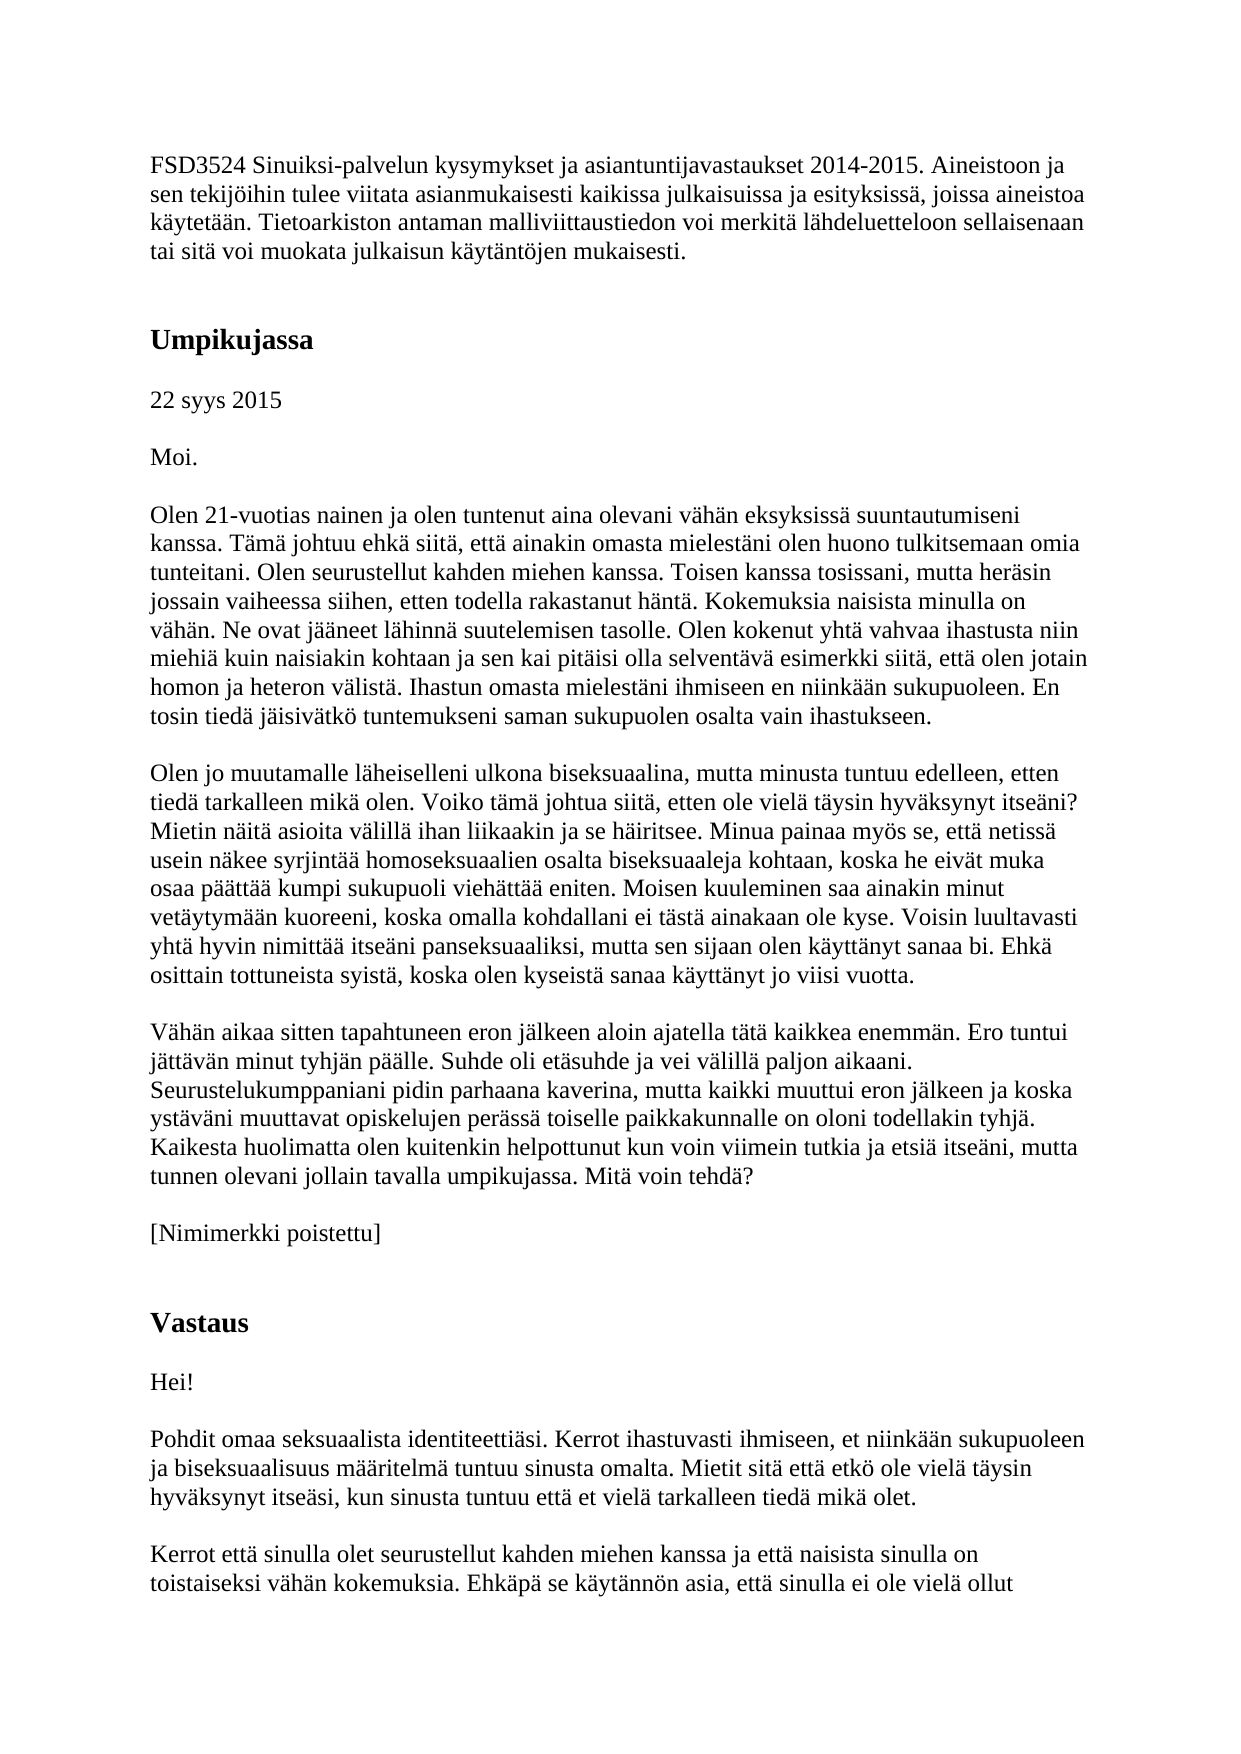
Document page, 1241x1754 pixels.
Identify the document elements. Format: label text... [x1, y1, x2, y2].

text FSD3524 Sinuiksi-palvelun kysymykset ja asiantuntijavastaukset 2014-2015. Aineistoon ja sen tekijöihin tulee viitata asianmukaisesti kaikissa julkaisuissa ja esityksissä, joissa aineistoa käytetään. Tietoarkiston antaman malliviittaustiedon voi merkitä lähdeluetteloon sellaisenaan tai sitä voi muokata julkaisun käytäntöjen mukaisesti. [150, 150, 1090, 265]
text Olen 21-vuotias nainen ja olen tuntenut aina olevani vähän eksyksissä suuntautumiseni kanssa. Tämä johtuu ehkä siitä, että ainakin omasta mielestäni olen huono tulkitsemaan omia tunteitani. Olen seurustellut kahden miehen kanssa. Toisen kanssa tosissani, mutta heräsin jossain vaiheessa siihen, etten todella rakastanut häntä. Kokemuksia naisista minulla on vähän. Ne ovat jääneet lähinnä suutelemisen tasolle. Olen kokenut yhtä vahvaa ihastusta niin miehiä kuin naisiakin kohtaan ja sen kai pitäisi olla selventävä esimerkki siitä, että olen jotain homon ja heteron välistä. Ihastun omasta mielestäni ihmiseen en niinkään sukupuoleen. En tosin tiedä jäisivätkö tuntemukseni saman sukupuolen osalta vain ihastukseen. Olen jo muutamalle läheiselleni ulkona biseksuaalina, mutta minusta tuntuu edelleen, etten tiedä tarkalleen mikä olen. Voiko tämä johtua siitä, etten ole vielä täysin hyväksynyt itseäni? Mietin näitä asioita välillä ihan liikaakin ja se häiritsee. Minua painaa myös se, että netissä usein näkee syrjintää homoseksuaalien osalta biseksuaaleja kohtaan, koska he eivät muka osaa päättää kumpi sukupuoli viehättää eniten. Moisen kuuleminen saa ainakin minut vetäytymään kuoreeni, koska omalla kohdallani ei tästä ainakaan ole kyse. Voisin luultavasti yhtä hyvin nimittää itseäni panseksuaaliksi, mutta sen sijaan olen käyttänyt sanaa bi. Ehkä osittain tottuneista syistä, koska olen kyseistä sanaa käyttänyt jo viisi vuotta. Vähän aikaa sitten tapahtuneen eron jälkeen aloin ajatella tätä kaikkea enemmän. Ero tuntui jättävän minut tyhjän päälle. Suhde oli etäsuhde ja vei välillä paljon aikaani. Seurustelukumppaniani pidin parhaana kaverina, mutta kaikki muuttui eron jälkeen ja koska ystäväni muuttavat opiskelujen perässä toiselle paikkakunnalle on oloni todellakin tyhjä. Kaikesta huolimatta olen kuitenkin helpottunut kun voin viimein tutkia ja etsiä itseäni, mutta tunnen olevani jollain tavalla umpikujassa. Mitä voin tehdä? [150, 471, 1090, 1190]
text Moi. [150, 442, 1090, 471]
text 22 syys 2015 [150, 385, 1090, 413]
text Vastaus [150, 1305, 1090, 1338]
text Umpikujassa [150, 322, 1090, 356]
text [Nimimerkki poistettu] [150, 1218, 1090, 1247]
text Hei! Pohdit omaa seksuaalista identiteettiäsi. Kerrot ihastuvasti ihmiseen, et niinkään sukupuoleen ja biseksuaalisuus määritelmä tuntuu sinusta omalta. Mietit sitä että etkö ole vielä täysin hyväksynyt itseäsi, kun sinusta tuntuu että et vielä tarkalleen tiedä mikä olet. Kerrot että sinulla olet seurustellut kahden miehen kanssa ja että naisista sinulla on toistaiseksi vähän kokemuksia. Ehkäpä se käytännön asia, että sinulla ei ole vielä ollut [150, 1367, 1090, 1597]
